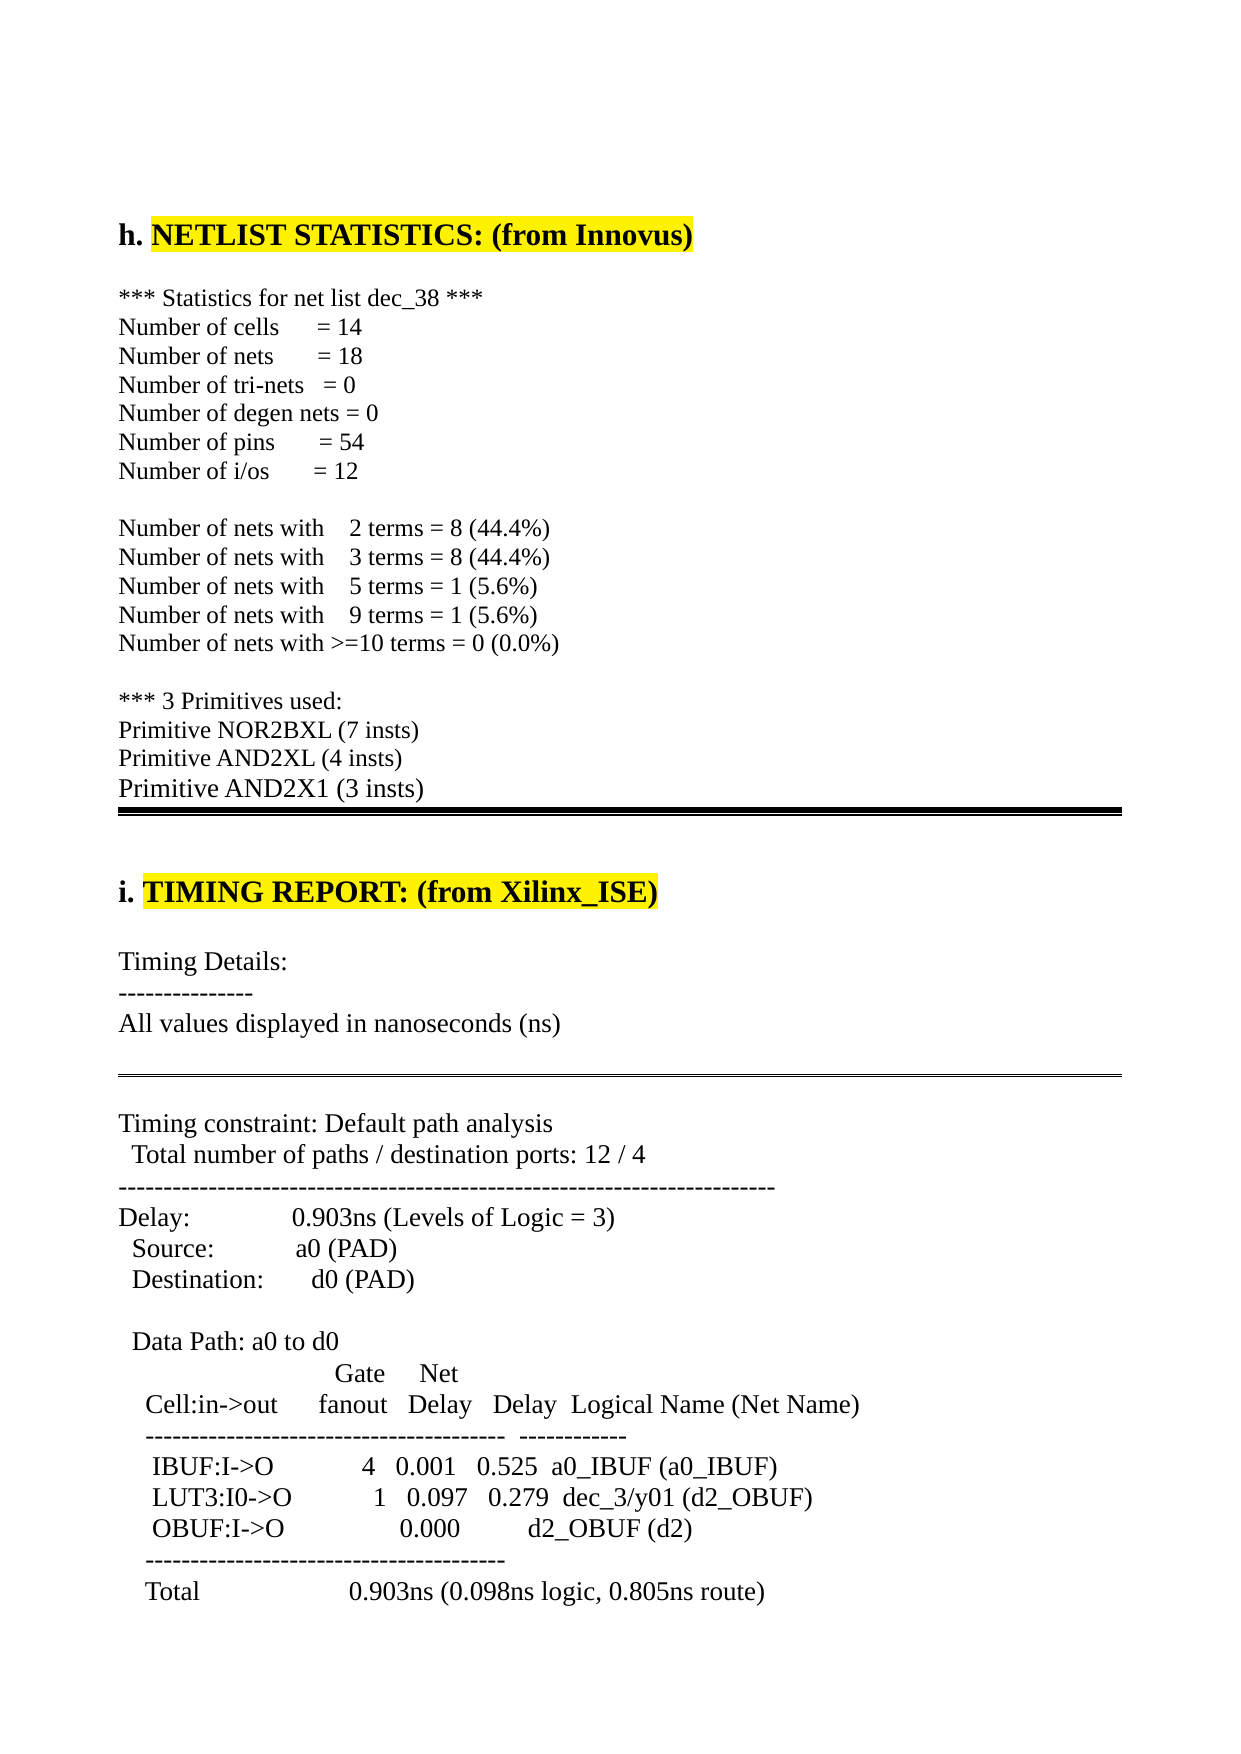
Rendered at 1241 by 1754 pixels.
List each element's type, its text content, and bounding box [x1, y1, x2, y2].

text IBUF:I->O 4 0.001 0.525 a0_IBUF (a0_IBUF) [118, 1450, 1122, 1481]
text Primitive AND2XL (4 insts) [118, 743, 1122, 772]
text LUT3:I0->O 1 0.097 0.279 dec_3/y01 (d2_OBUF) [118, 1481, 1122, 1512]
text Number of nets with >=10 terms = 0 (0.0%) [118, 628, 1122, 657]
text Cell:in->out fanout Delay Delay Logical Name (Net Name) [118, 1388, 1122, 1419]
text Total 0.903ns (0.098ns logic, 0.805ns route) [118, 1575, 1122, 1606]
text Primitive AND2X1 (3 insts) [118, 772, 1122, 807]
text All values displayed in nanoseconds (ns) [118, 1007, 1122, 1039]
text ---------------------------------------- ------------ [118, 1419, 1122, 1450]
text Number of tri-nets = 0 [118, 370, 1122, 398]
text Timing constraint: Default path analysis [118, 1107, 1122, 1139]
text ------------------------------------------------------------------------- [118, 1170, 1122, 1201]
text Number of i/os = 12 [118, 456, 1122, 485]
text h. NETLIST STATISTICS: (from Innovus) [118, 216, 1122, 252]
text Data Path: a0 to d0 [118, 1326, 1122, 1357]
text Number of nets = 18 [118, 341, 1122, 370]
text Number of nets with 9 terms = 1 (5.6%) [118, 600, 1122, 628]
text Total number of paths / destination ports: 12 / 4 [118, 1139, 1122, 1170]
text OBUF:I->O 0.000 d2_OBUF (d2) [118, 1512, 1122, 1543]
text Number of nets with 5 terms = 1 (5.6%) [118, 571, 1122, 600]
text --------------- [118, 976, 1122, 1007]
text Gate Net [118, 1357, 1122, 1388]
text Number of pins = 54 [118, 427, 1122, 456]
text Delay: 0.903ns (Levels of Logic = 3) [118, 1201, 1122, 1232]
text *** 3 Primitives used: [118, 686, 1122, 715]
text Number of nets with 2 terms = 8 (44.4%) [118, 513, 1122, 542]
text Number of degen nets = 0 [118, 398, 1122, 427]
text i. TIMING REPORT: (from Xilinx_ISE) [118, 873, 1122, 909]
text Number of cells = 14 [118, 312, 1122, 341]
text *** Statistics for net list dec_38 *** [118, 283, 1122, 312]
text Source: a0 (PAD) [118, 1232, 1122, 1263]
text Destination: d0 (PAD) [118, 1263, 1122, 1294]
text Primitive NOR2BXL (7 insts) [118, 715, 1122, 743]
text Number of nets with 3 terms = 8 (44.4%) [118, 542, 1122, 571]
text ---------------------------------------- [118, 1543, 1122, 1575]
text Timing Details: [118, 945, 1122, 976]
